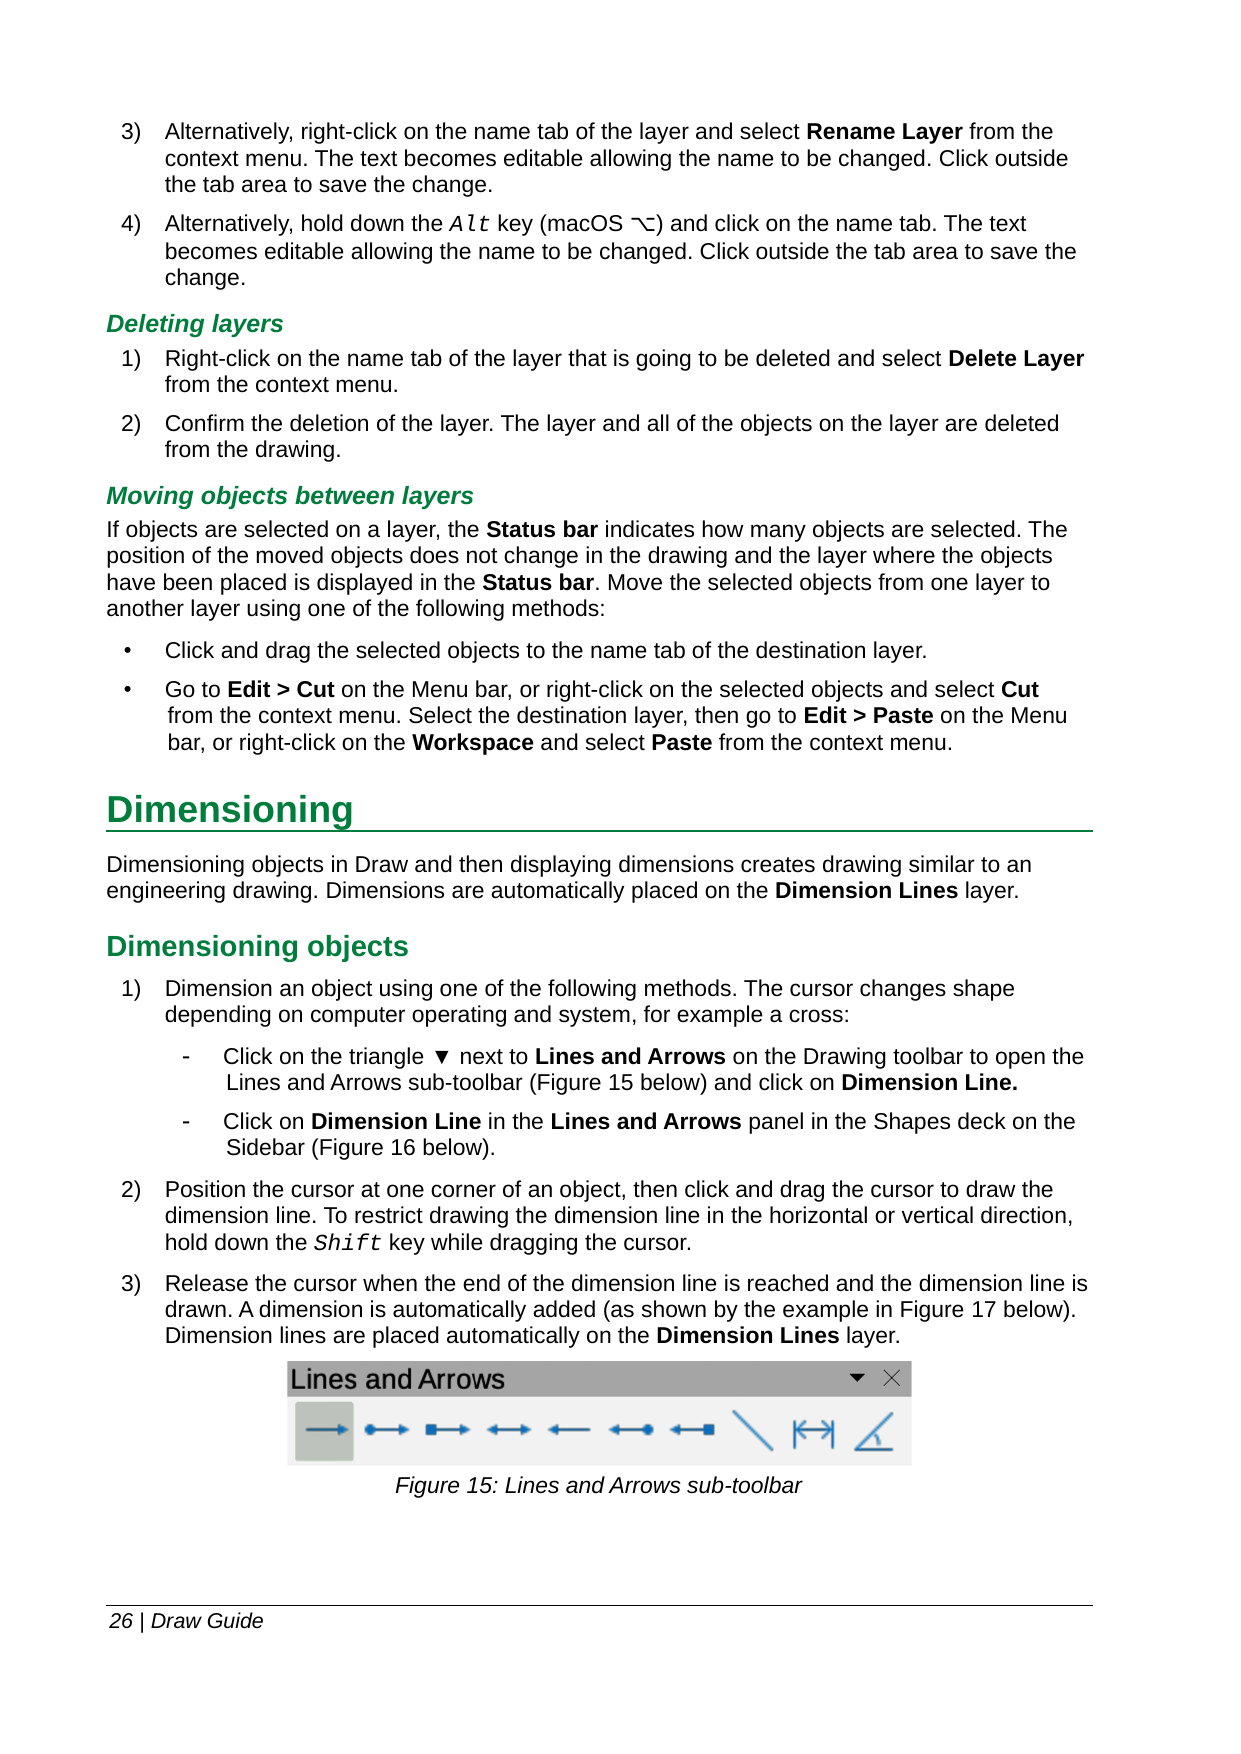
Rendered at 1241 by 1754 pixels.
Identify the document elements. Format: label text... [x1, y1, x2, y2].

list Confirm the deletion of the layer. The layer and all of the objects on the layer are deleted from the drawing. [121, 410, 1093, 462]
list Click on Dimension Line in the Lines and Arrows panel in the Shapes deck on the Sidebar (Figure 16 below). [179, 1105, 1093, 1164]
subtitle Dimensioning objects [106, 929, 1093, 962]
list Click on the triangle ▼ next to Lines and Arrows on the Drawing toolbar to open the Lines and Arrows sub-toolbar (Figure 15 below) and click on Dimension Line. [179, 1040, 1093, 1096]
list Release the cursor when the end of the dimension line is reached and the dimension line is drawn. A dimension is automatically added (as shown by the example in Figure 17 below). Dimension lines are placed automatically on the Dimension Lines layer. [121, 1270, 1093, 1349]
picture [287, 1361, 912, 1466]
text Figure 15: Lines and Arrows sub-toolbar [287, 1472, 912, 1498]
list Right-click on the name tab of the layer that is going to be deleted and select Delete Layer from the context menu. [121, 344, 1093, 397]
text If objects are selected on a layer, the Status bar indicates how many objects are selected. The position of the moved objects does not change in the drawing and the layer where the objects have been placed is displayed in the Status bar. Move the selected objects from one layer to another layer using one of the following methods: [106, 516, 1093, 622]
list Dimension an object using one of the following methods. The cursor changes shape depending on computer operating and system, for example a cross: [121, 975, 1093, 1027]
list Alternatively, right-click on the name tab of the layer and select Rename Layer from the context menu. The text becomes editable allowing the name to be changed. Click outside the tab area to save the change. [121, 118, 1093, 197]
list Position the cursor at one corner of an object, then click and drag the cursor to draw the dimension line. To restrict drawing the dimension line in the horizontal or vertical direction, hold down the Shift key while dragging the cursor. [121, 1176, 1093, 1257]
text Dimensioning objects in Draw and then displaying dimensions creates drawing similar to an engineering drawing. Dimensions are automatically placed on the Dimension Lines layer. [106, 851, 1093, 904]
list Go to Edit > Cut on the Menu bar, or right-click on the selected objects and select Cut from the context menu. Select the destination layer, then go to Edit > Paste on the Menu bar, or right-click on the Workspace and select Paste from the context menu. [121, 673, 1093, 758]
list Alternatively, hold down the Alt key (macOS ⌥) and click on the name tab. The text becomes editable allowing the name to be changed. Click outside the tab area to save the change. [121, 210, 1093, 291]
subtitle Moving objects between layers [106, 481, 1093, 510]
subtitle Dimensioning [106, 787, 1093, 830]
list Click and drag the selected objects to the name tab of the destination layer. [121, 634, 1093, 663]
subtitle Deleting layers [106, 309, 1093, 338]
